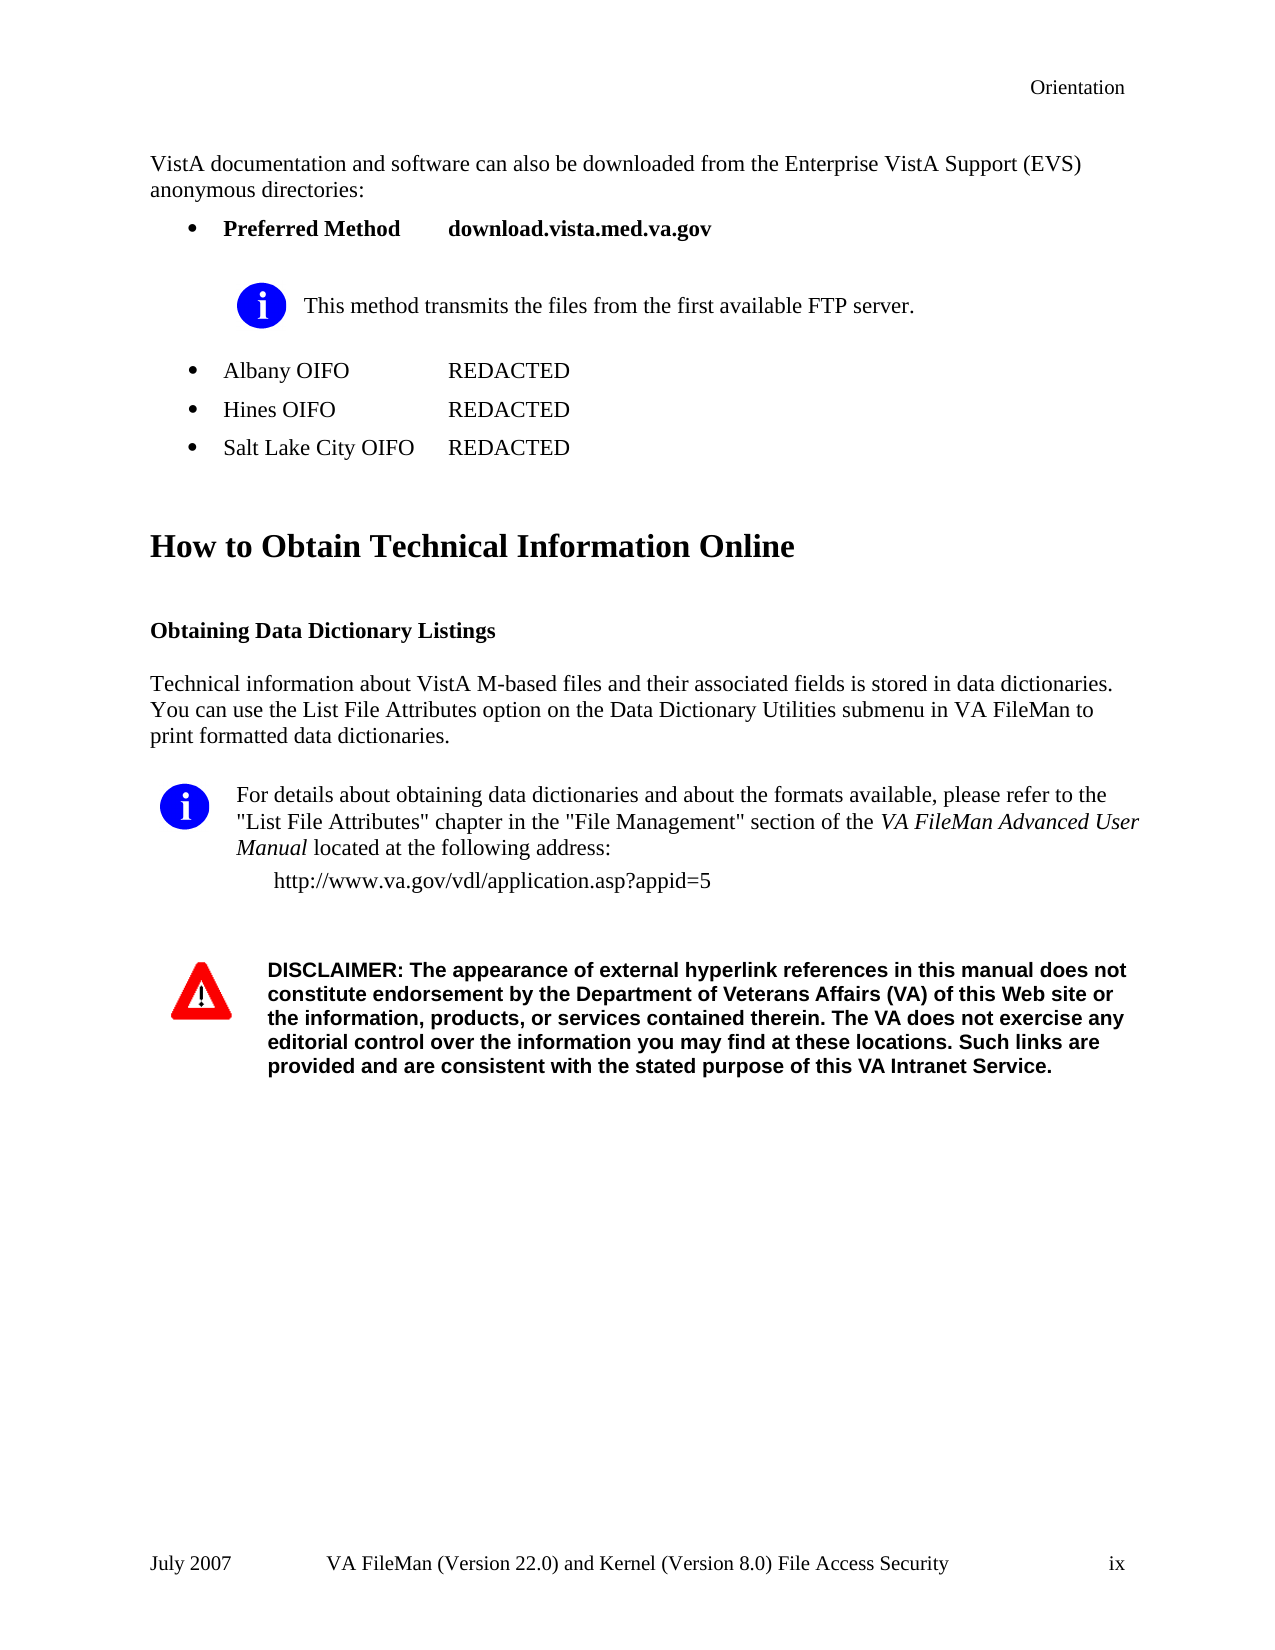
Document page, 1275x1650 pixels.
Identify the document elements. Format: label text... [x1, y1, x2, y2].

table_header [150, 952, 256, 1084]
list Preferred Method download.vista.med.va.gov [188, 215, 1125, 242]
picture [169, 958, 237, 1026]
text Obtaining Data Dictionary Listings [150, 617, 1125, 643]
list Salt Lake City OIFO REDACTED [188, 434, 1125, 461]
table_header [287, 280, 292, 330]
picture [236, 280, 287, 331]
table_header For details about obtaining data dictionaries and about the formats available, please refer to the "List File Attributes" chapter in the "File Management" section of the VA FileMan Advanced User Manual located at the following address: http://www.va.gov/vdl/application.asp?appid=5 [227, 775, 1155, 899]
table_header This method transmits the files from the first available FTP server. [293, 280, 1211, 330]
table_header [150, 775, 227, 899]
text Technical information about VistA M-based files and their associated fields is stored in data dictionaries. You can use the List File Attributes option on the Data Dictionary Utilities submenu in VA FileMan to print formatted data dictionaries. [150, 670, 1125, 749]
text How to Obtain Technical Information Online [150, 526, 1125, 564]
list Hines OIFO REDACTED [189, 396, 1125, 422]
table_header [225, 280, 236, 330]
list Albany OIFO REDACTED [189, 357, 1125, 383]
text VistA documentation and software can also be downloaded from the Enterprise VistA Support (EVS) anonymous directories: [150, 150, 1125, 203]
table_header DISCLAIMER: The appearance of external hyperlink references in this manual does not constitute endorsement by the Department of Veterans Affairs (VA) of this Web site or the information, products, or services contained therein. The VA does not exercise any editorial control over the information you may find at these locations. Such links are provided and are consistent with the stated purpose of this VA Intranet Service. [256, 952, 1155, 1084]
picture [159, 781, 210, 832]
